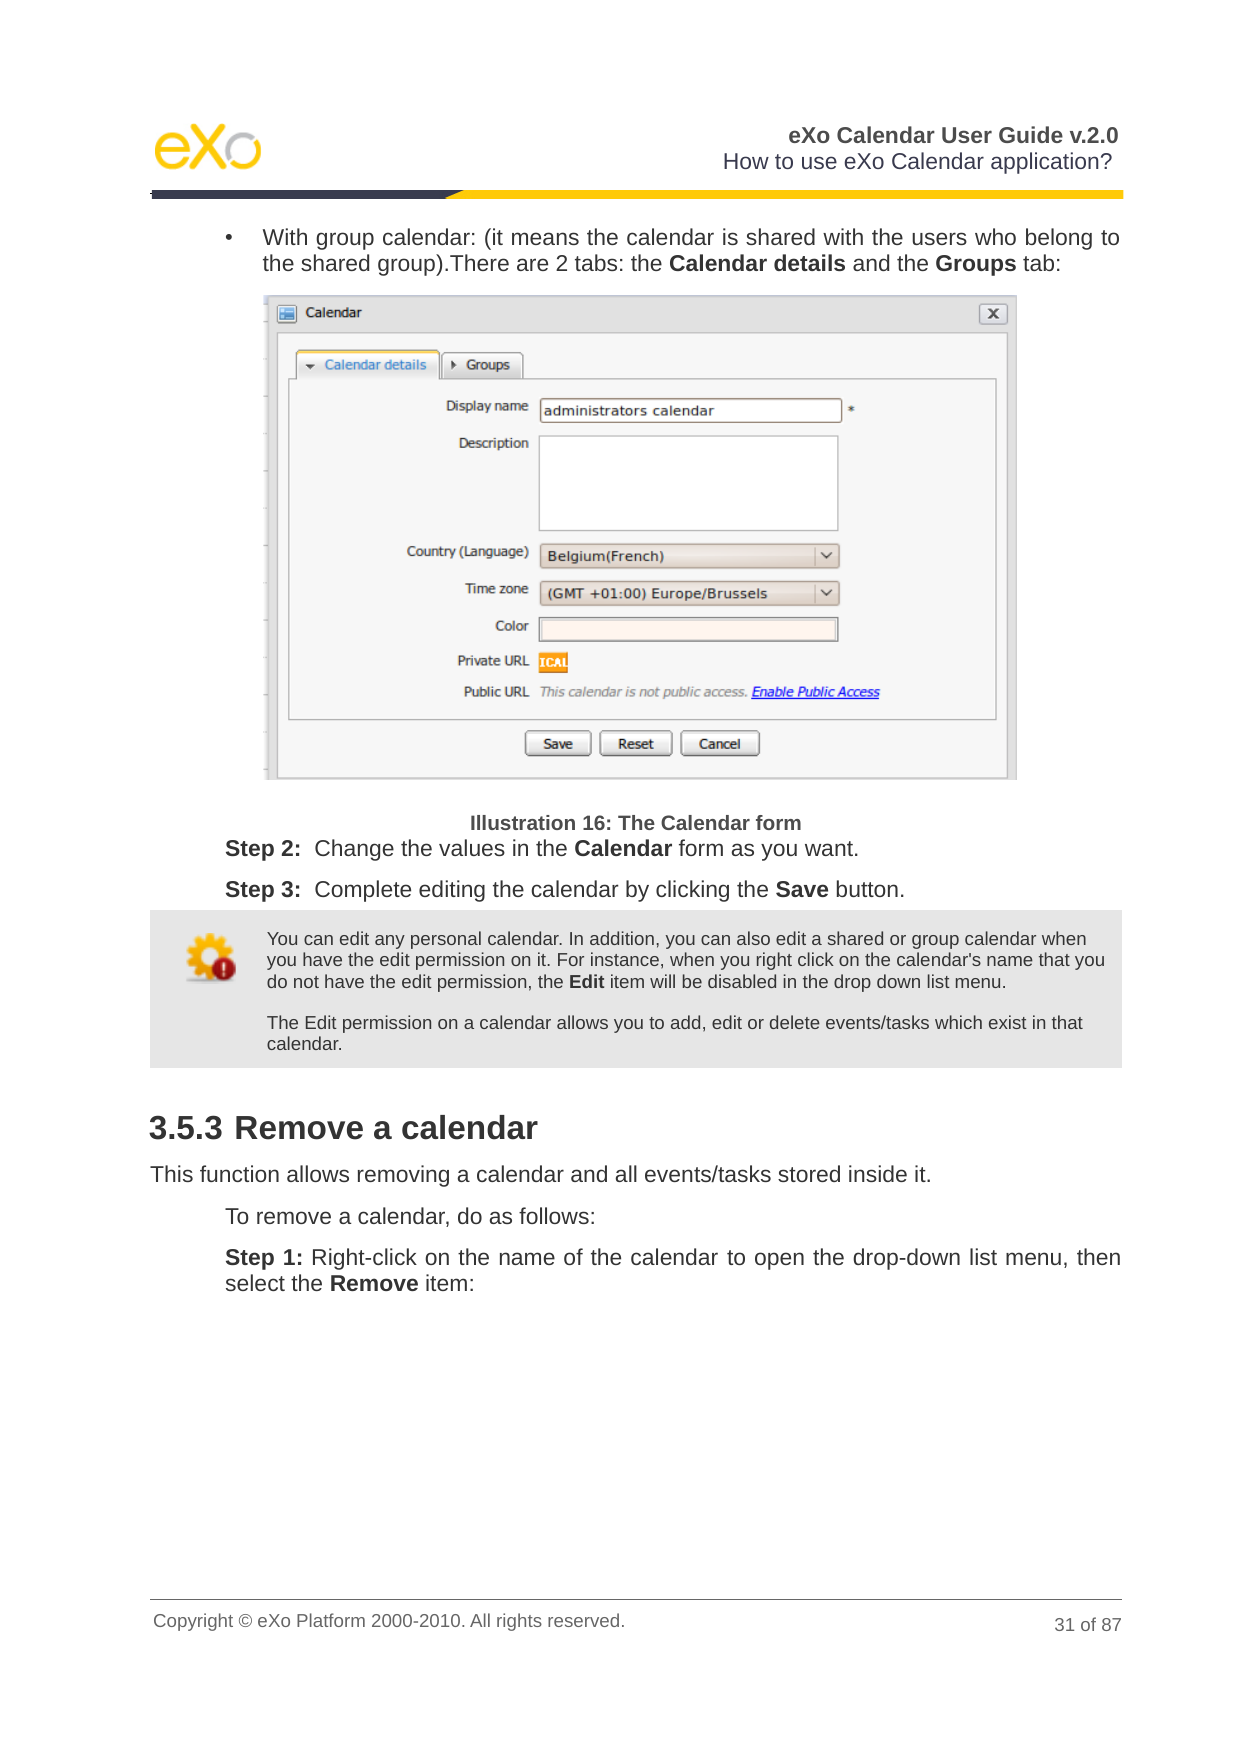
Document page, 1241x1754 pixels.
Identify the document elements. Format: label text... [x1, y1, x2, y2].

table_header You can edit any personal calendar. In addition, you can also edit a shared or group calendar when you have the edit permission on it. For instance, when you right click on the calendar's name that you do not have the edit permission, the Edit item will be disabled in the drop down list menu. The Edit permission on a calendar allows you to add, edit or delete events/tasks which exist in that calendar. [261, 910, 1122, 1068]
list Step 3: Complete editing the calendar by clicking the Save button. [187, 876, 1122, 902]
list Illustration 16: The Calendar form [240, 371, 1032, 834]
picture [155, 123, 262, 170]
picture [151, 190, 1124, 199]
picture [263, 295, 1017, 780]
list To remove a calendar, do as follows: [187, 1203, 1122, 1229]
list Step 1: Right-click on the name of the calendar to open the drop-down list menu, then select the Remove item: [187, 1244, 1122, 1297]
list With group calendar: (it means the calendar is shared with the users who belong to the shared group).There are 2 tabs: the Calendar details and the Groups tab: [225, 223, 1122, 276]
list Step 2: Change the values in the Calendar form as you want. [187, 291, 1122, 861]
subtitle Remove a calendar [148, 1108, 1122, 1146]
text This function allows removing a calendar and all events/tasks stored inside it. [150, 1161, 1122, 1188]
table_header [150, 910, 261, 1068]
picture [185, 933, 236, 984]
